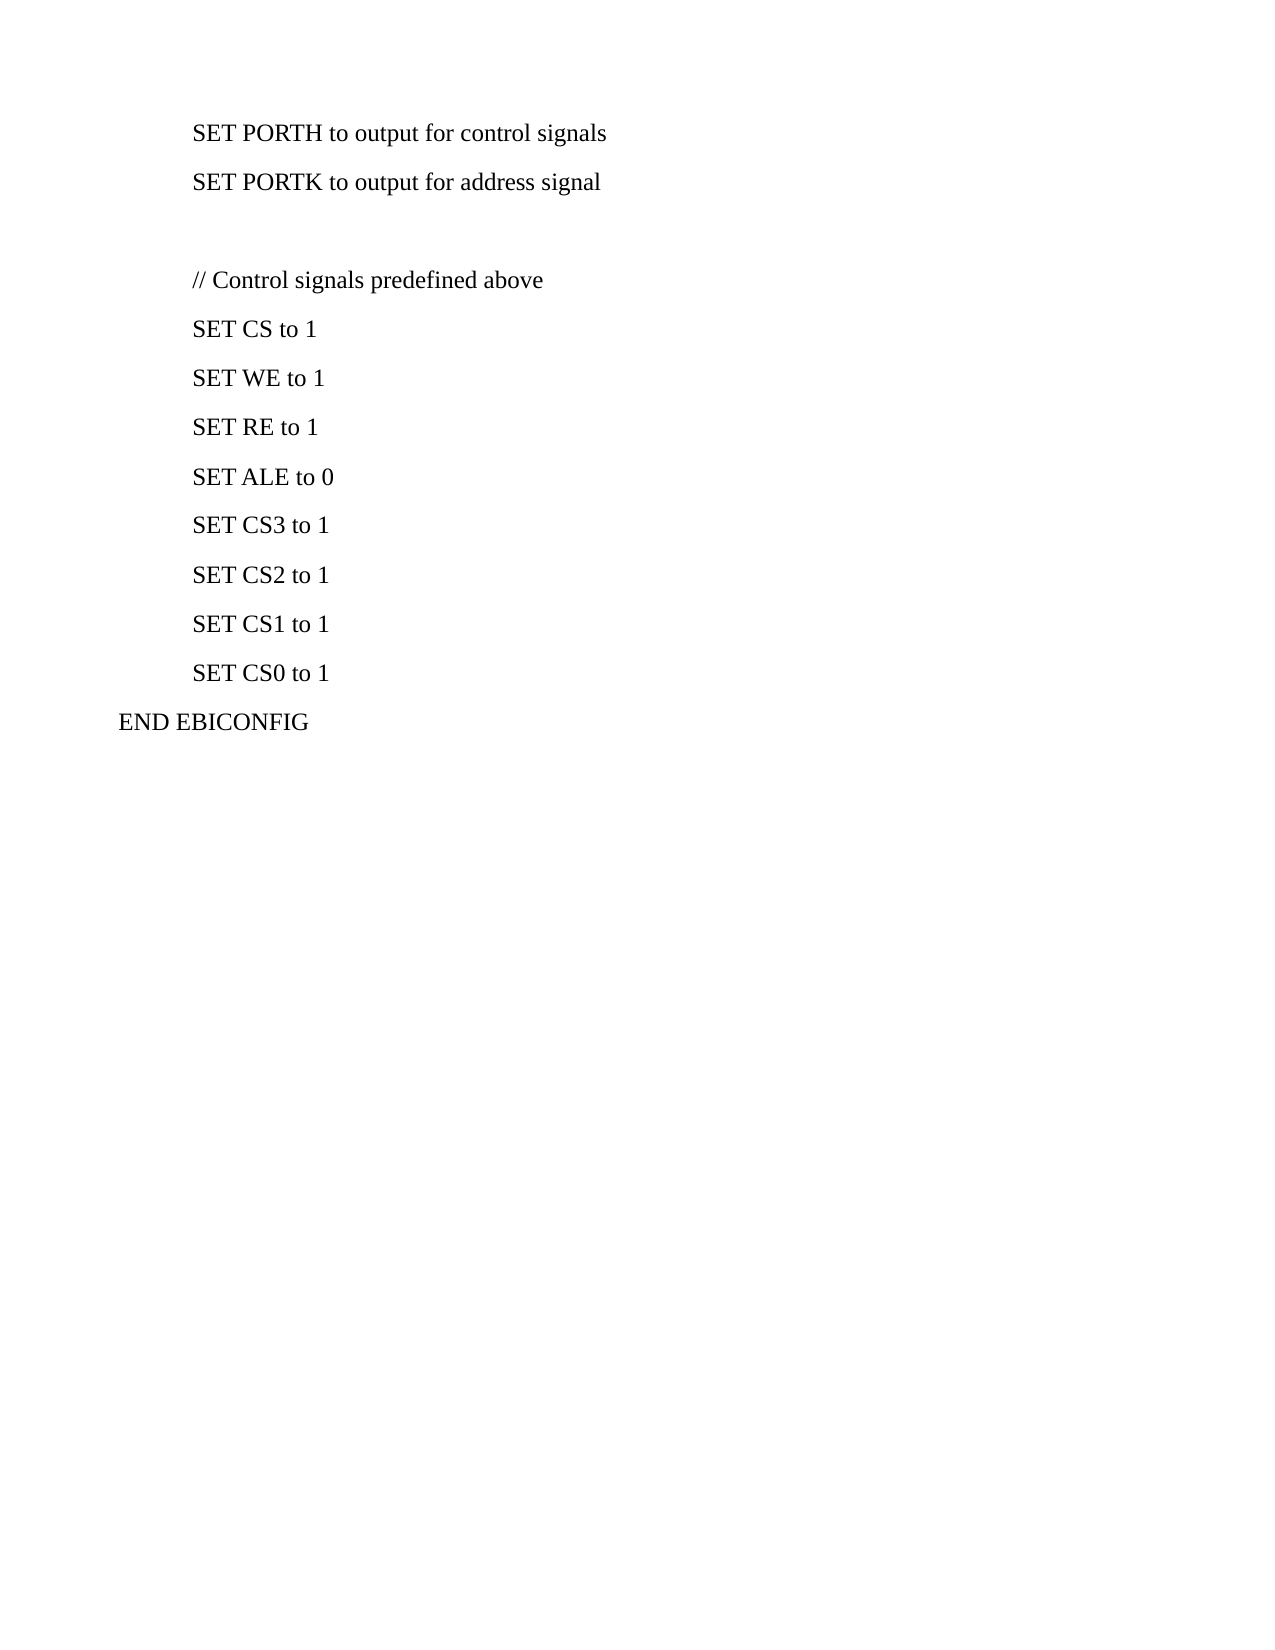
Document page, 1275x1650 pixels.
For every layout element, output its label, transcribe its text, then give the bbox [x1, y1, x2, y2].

text SET ALE to 0 [118, 462, 1157, 490]
text SET PORTH to output for control signals [118, 118, 1157, 147]
text SET CS2 to 1 [118, 560, 1157, 588]
text SET CS1 to 1 [118, 609, 1157, 637]
text SET WE to 1 [118, 363, 1157, 392]
text SET PORTK to output for address signal [118, 167, 1157, 196]
text SET CS to 1 [118, 314, 1157, 343]
text SET CS3 to 1 [118, 511, 1157, 539]
text SET CS0 to 1 [118, 658, 1157, 687]
text END EBICONFIG [118, 707, 1157, 736]
text // Control signals predefined above [118, 265, 1157, 294]
text SET RE to 1 [118, 412, 1157, 441]
